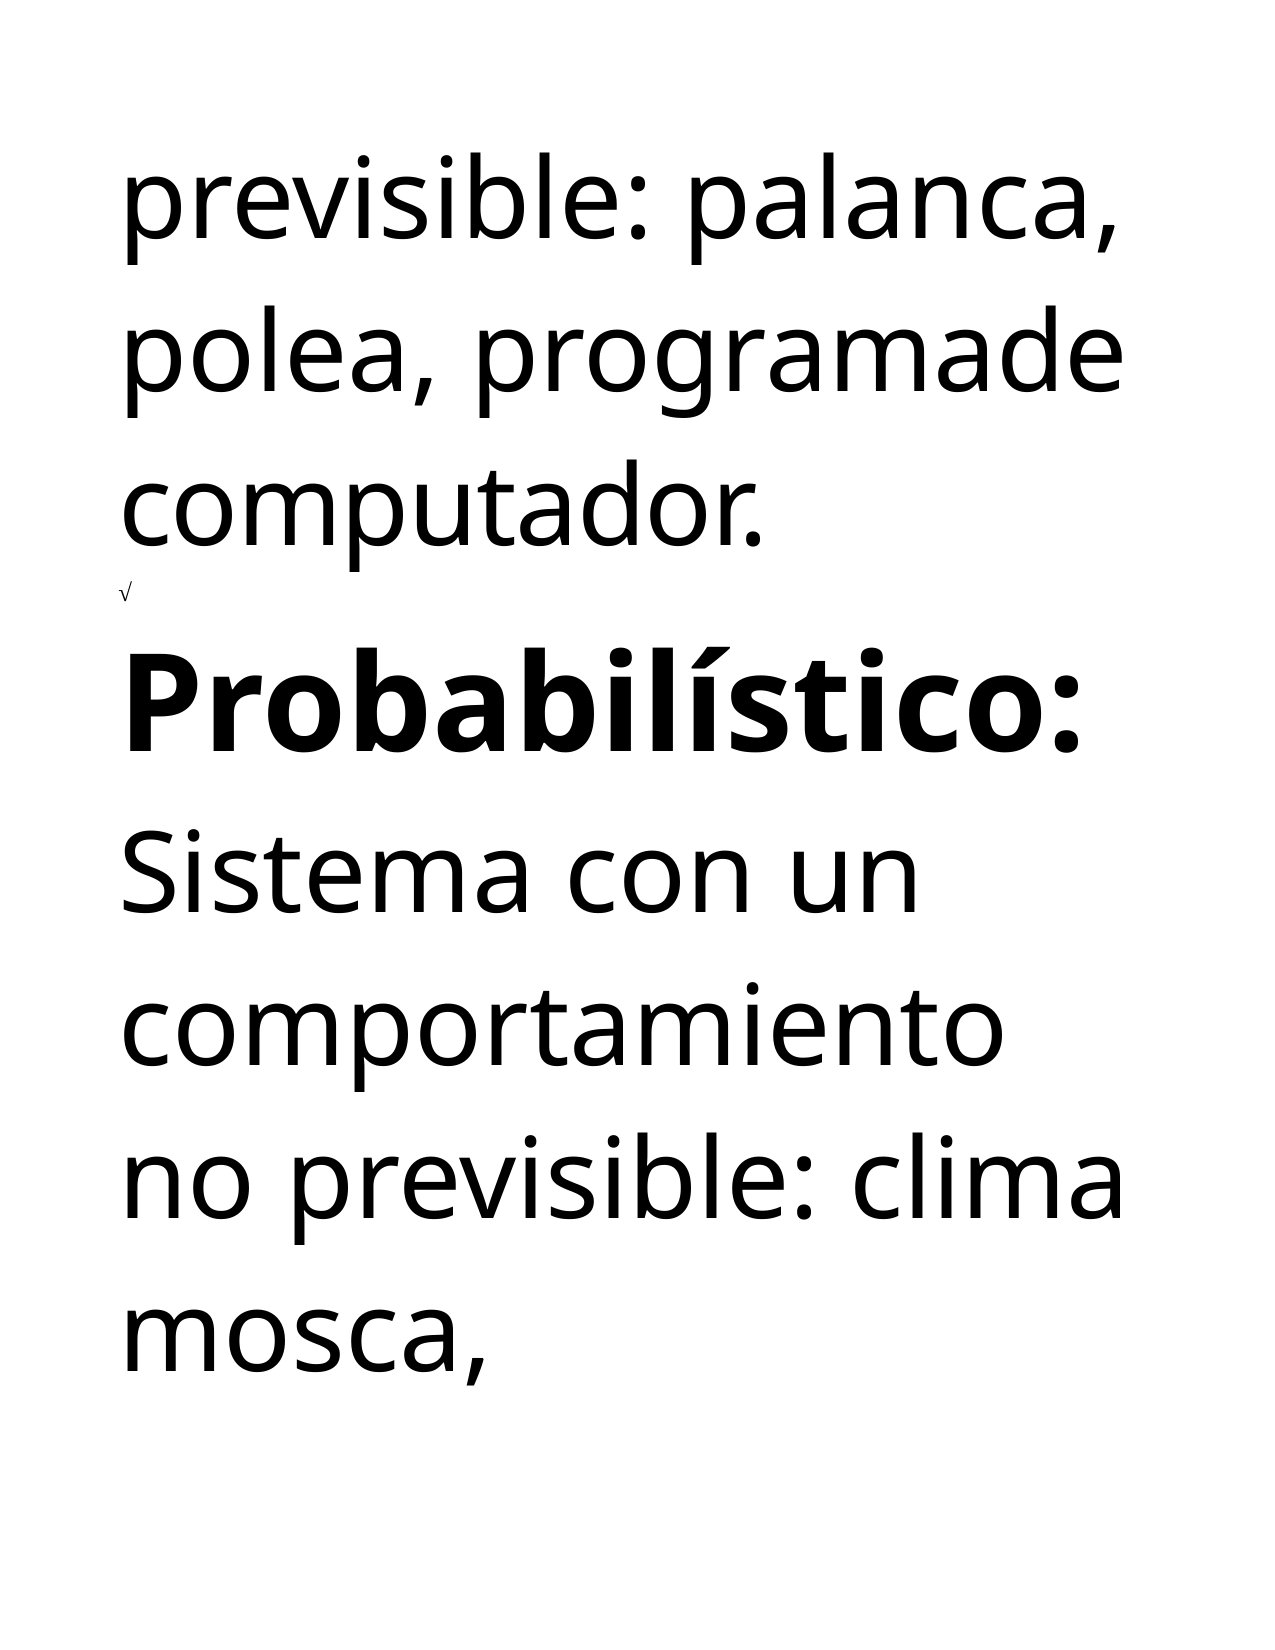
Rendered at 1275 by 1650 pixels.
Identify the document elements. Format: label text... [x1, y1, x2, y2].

text Probabilístico: [118, 607, 1157, 792]
text Sistema con un comportamiento no previsible: clima mosca, [118, 792, 1157, 1404]
text previsible: palanca, polea, programade computador. [118, 118, 1157, 578]
text √ [118, 578, 1157, 607]
